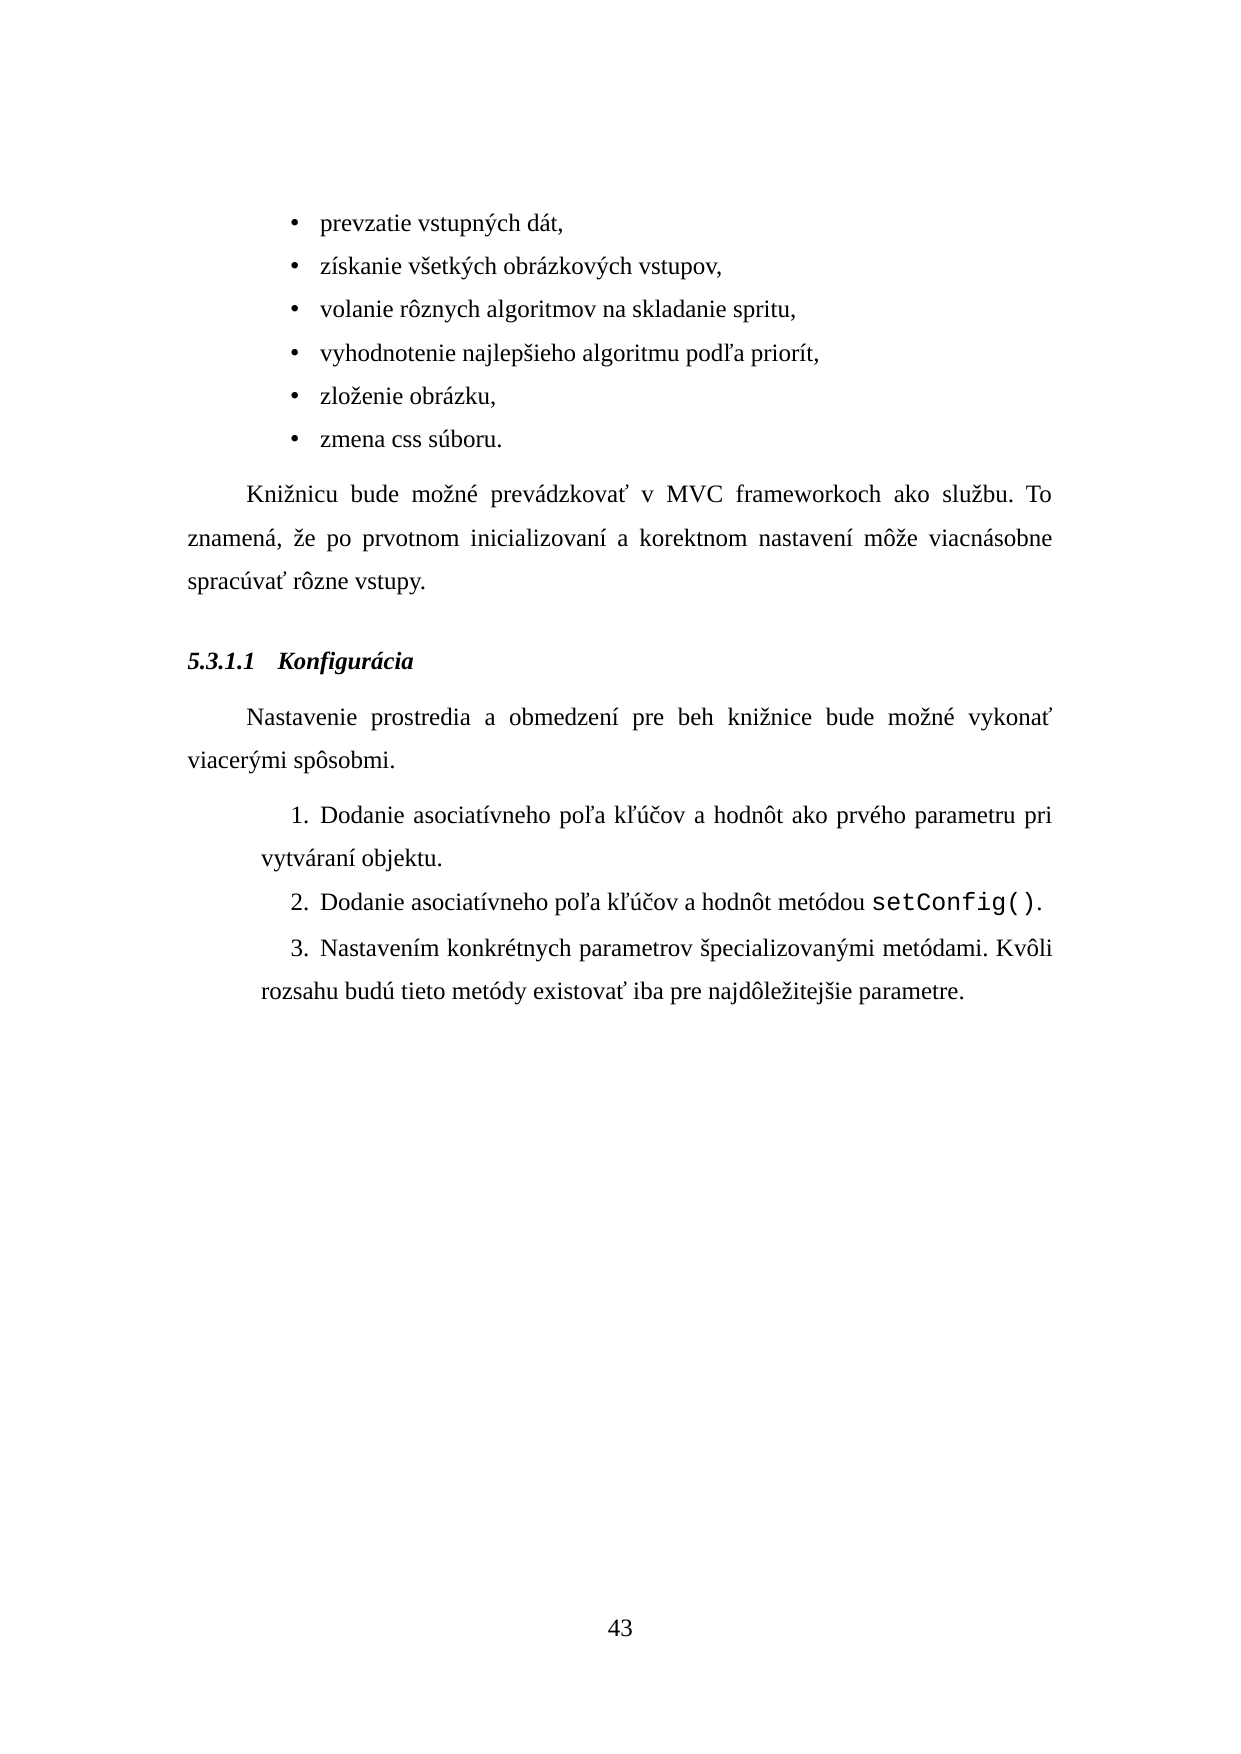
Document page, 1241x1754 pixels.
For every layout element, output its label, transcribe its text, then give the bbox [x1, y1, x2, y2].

list vyhodnotenie najlepšieho algoritmu podľa priorít, [231, 338, 1053, 366]
text Knižnicu bude možné prevádzkovať v MVC frameworkoch ako službu. To znamená, že po prvotnom inicializovaní a korektnom nastavení môže viacnásobne spracúvať rôzne vstupy. [187, 479, 1053, 594]
list získanie všetkých obrázkových vstupov, [231, 251, 1053, 280]
subtitle Konfigurácia [187, 646, 1053, 675]
text Nastavenie prostredia a obmedzení pre beh knižnice bude možné vykonať viacerými spôsobmi. [187, 702, 1053, 773]
list Dodanie asociatívneho poľa kľúčov a hodnôt metódou setConfig(). [231, 887, 1053, 917]
list zloženie obrázku, [231, 381, 1053, 409]
list zmena css súboru. [231, 424, 1053, 453]
list Nastavením konkrétnych parametrov špecializovanými metódami. Kvôli rozsahu budú tieto metódy existovať iba pre najdôležitejšie parametre. [231, 933, 1053, 1005]
list prevzatie vstupných dát, [231, 208, 1053, 237]
list Dodanie asociatívneho poľa kľúčov a hodnôt ako prvého parametru pri vytváraní objektu. [231, 800, 1053, 872]
list volanie rôznych algoritmov na skladanie spritu, [231, 294, 1053, 323]
